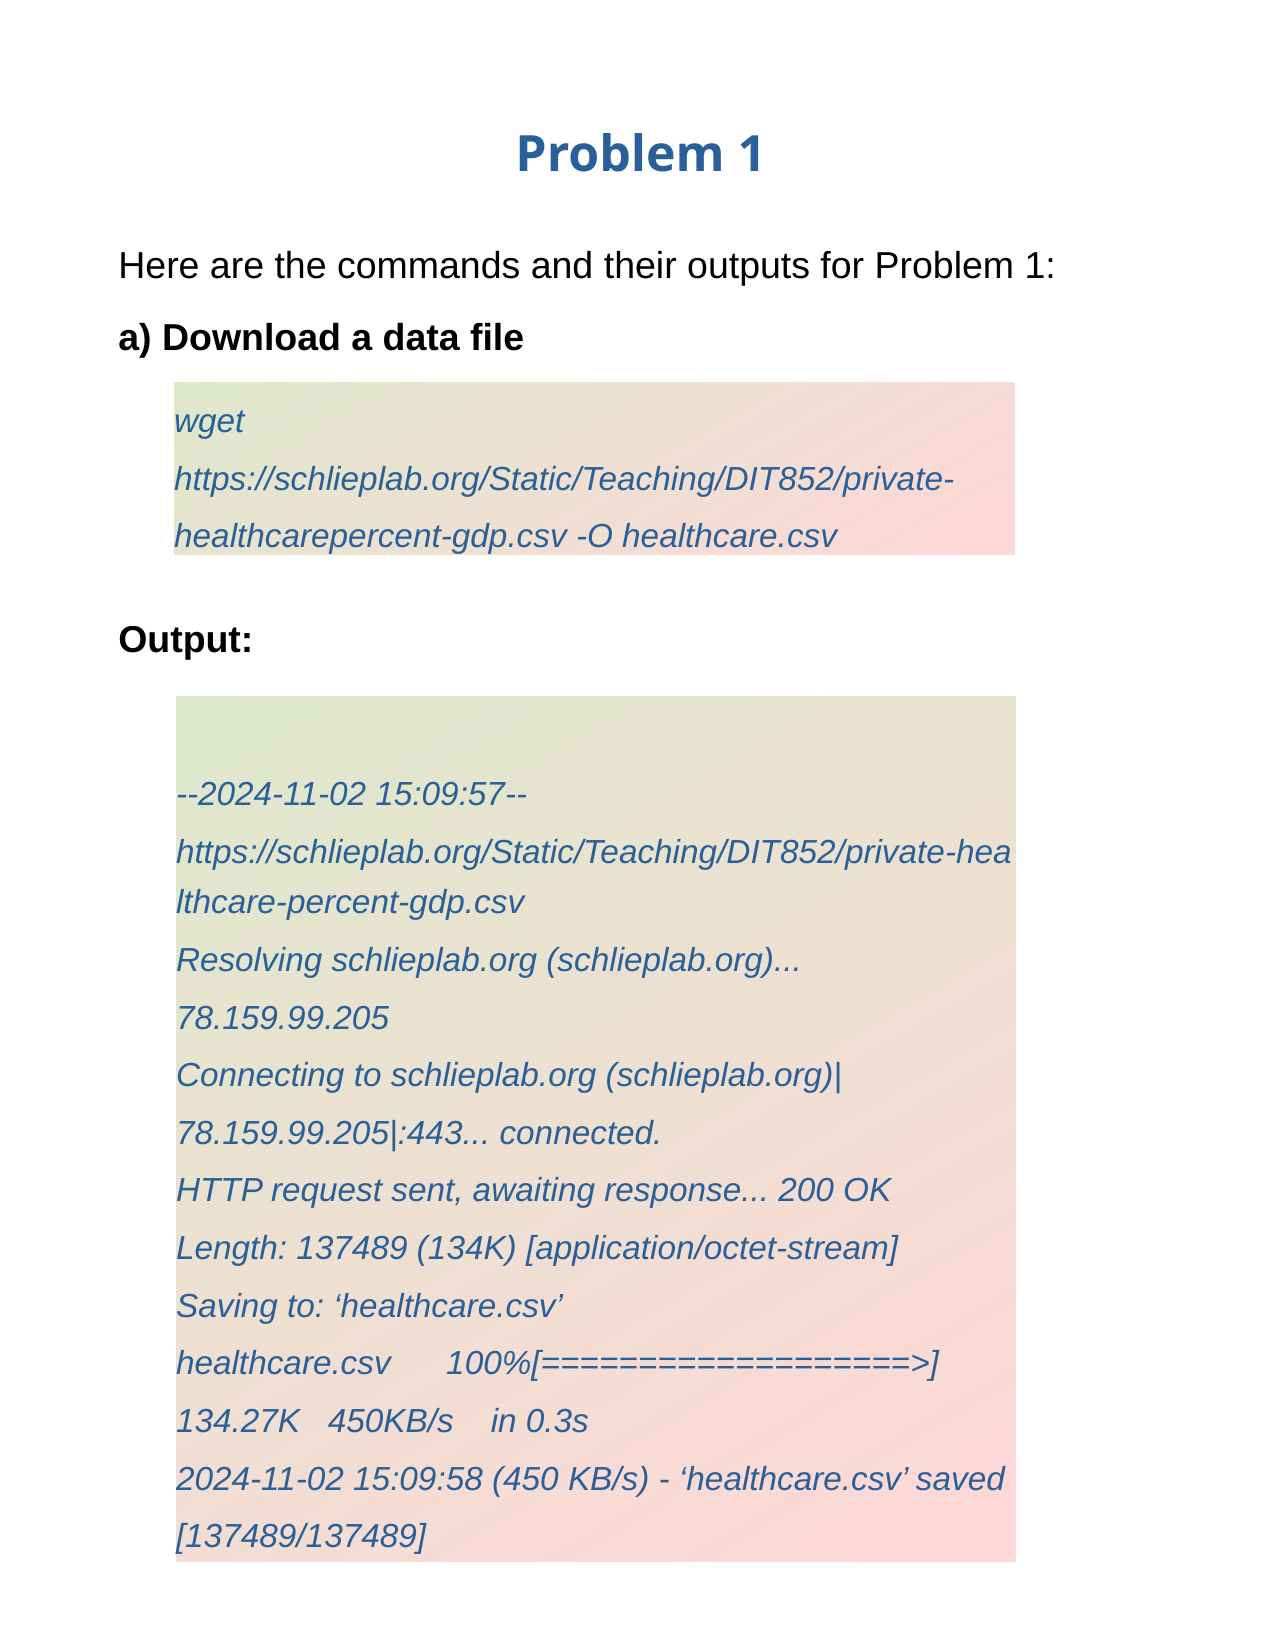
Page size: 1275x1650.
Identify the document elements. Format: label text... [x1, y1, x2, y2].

text Here are the commands and their outputs for Problem 1: a) Download a data file [118, 244, 1157, 359]
text Problem 1 [118, 118, 1157, 186]
text Output: [118, 617, 1157, 661]
